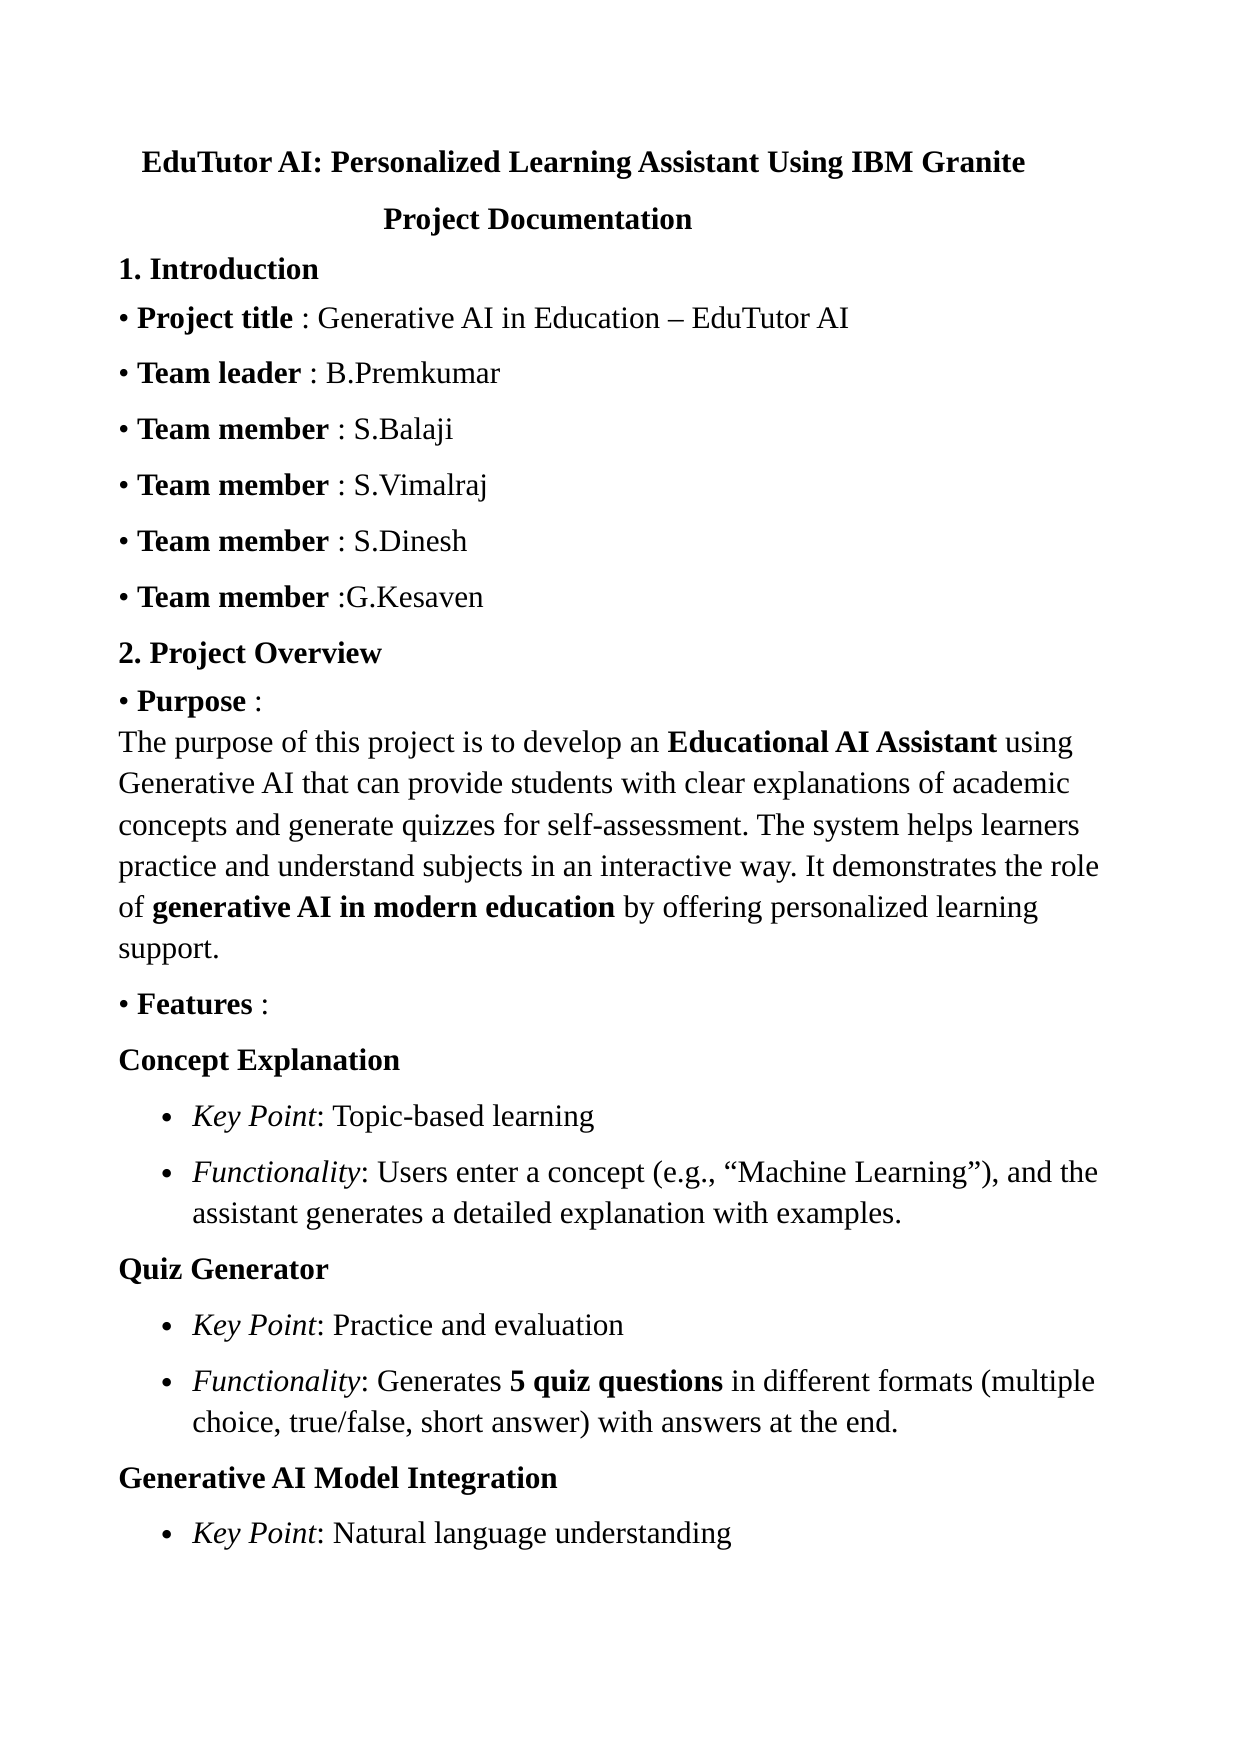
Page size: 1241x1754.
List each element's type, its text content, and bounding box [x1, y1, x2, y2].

text • Team member : S.Dinesh [118, 522, 1122, 558]
subtitle 2. Project Overview [118, 634, 1122, 670]
list Key Point: Practice and evaluation [162, 1306, 1122, 1342]
subtitle Project Documentation [118, 200, 1122, 236]
text • Team member :G.Kesaven [118, 578, 1122, 614]
text • Team member : S.Vimalraj [118, 466, 1122, 502]
text • Team leader : B.Premkumar [118, 355, 1122, 391]
text Concept Explanation [118, 1041, 1122, 1077]
text • Features : [118, 986, 1122, 1022]
subtitle EduTutor AI: Personalized Learning Assistant Using IBM Granite [118, 143, 1122, 179]
subtitle 1. Introduction [118, 250, 1122, 286]
text • Project title : Generative AI in Education – EduTutor AI [118, 299, 1122, 335]
list Functionality: Generates 5 quiz questions in different formats (multiple choice, true/false, short answer) with answers at the end. [162, 1362, 1122, 1439]
list Functionality: Users enter a concept (e.g., “Machine Learning”), and the assistant generates a detailed explanation with examples. [162, 1153, 1122, 1230]
text • Purpose : The purpose of this project is to develop an Educational AI Assistant using Generative AI that can provide students with clear explanations of academic concepts and generate quizzes for self-assessment. The system helps learners practice and understand subjects in an interactive way. It demonstrates the role of generative AI in modern education by offering personalized learning support. [118, 682, 1122, 966]
text Generative AI Model Integration [118, 1459, 1122, 1495]
list Key Point: Topic-based learning [162, 1097, 1122, 1133]
text Quiz Generator [118, 1250, 1122, 1286]
list Key Point: Natural language understanding [162, 1515, 1122, 1551]
text • Team member : S.Balaji [118, 411, 1122, 446]
